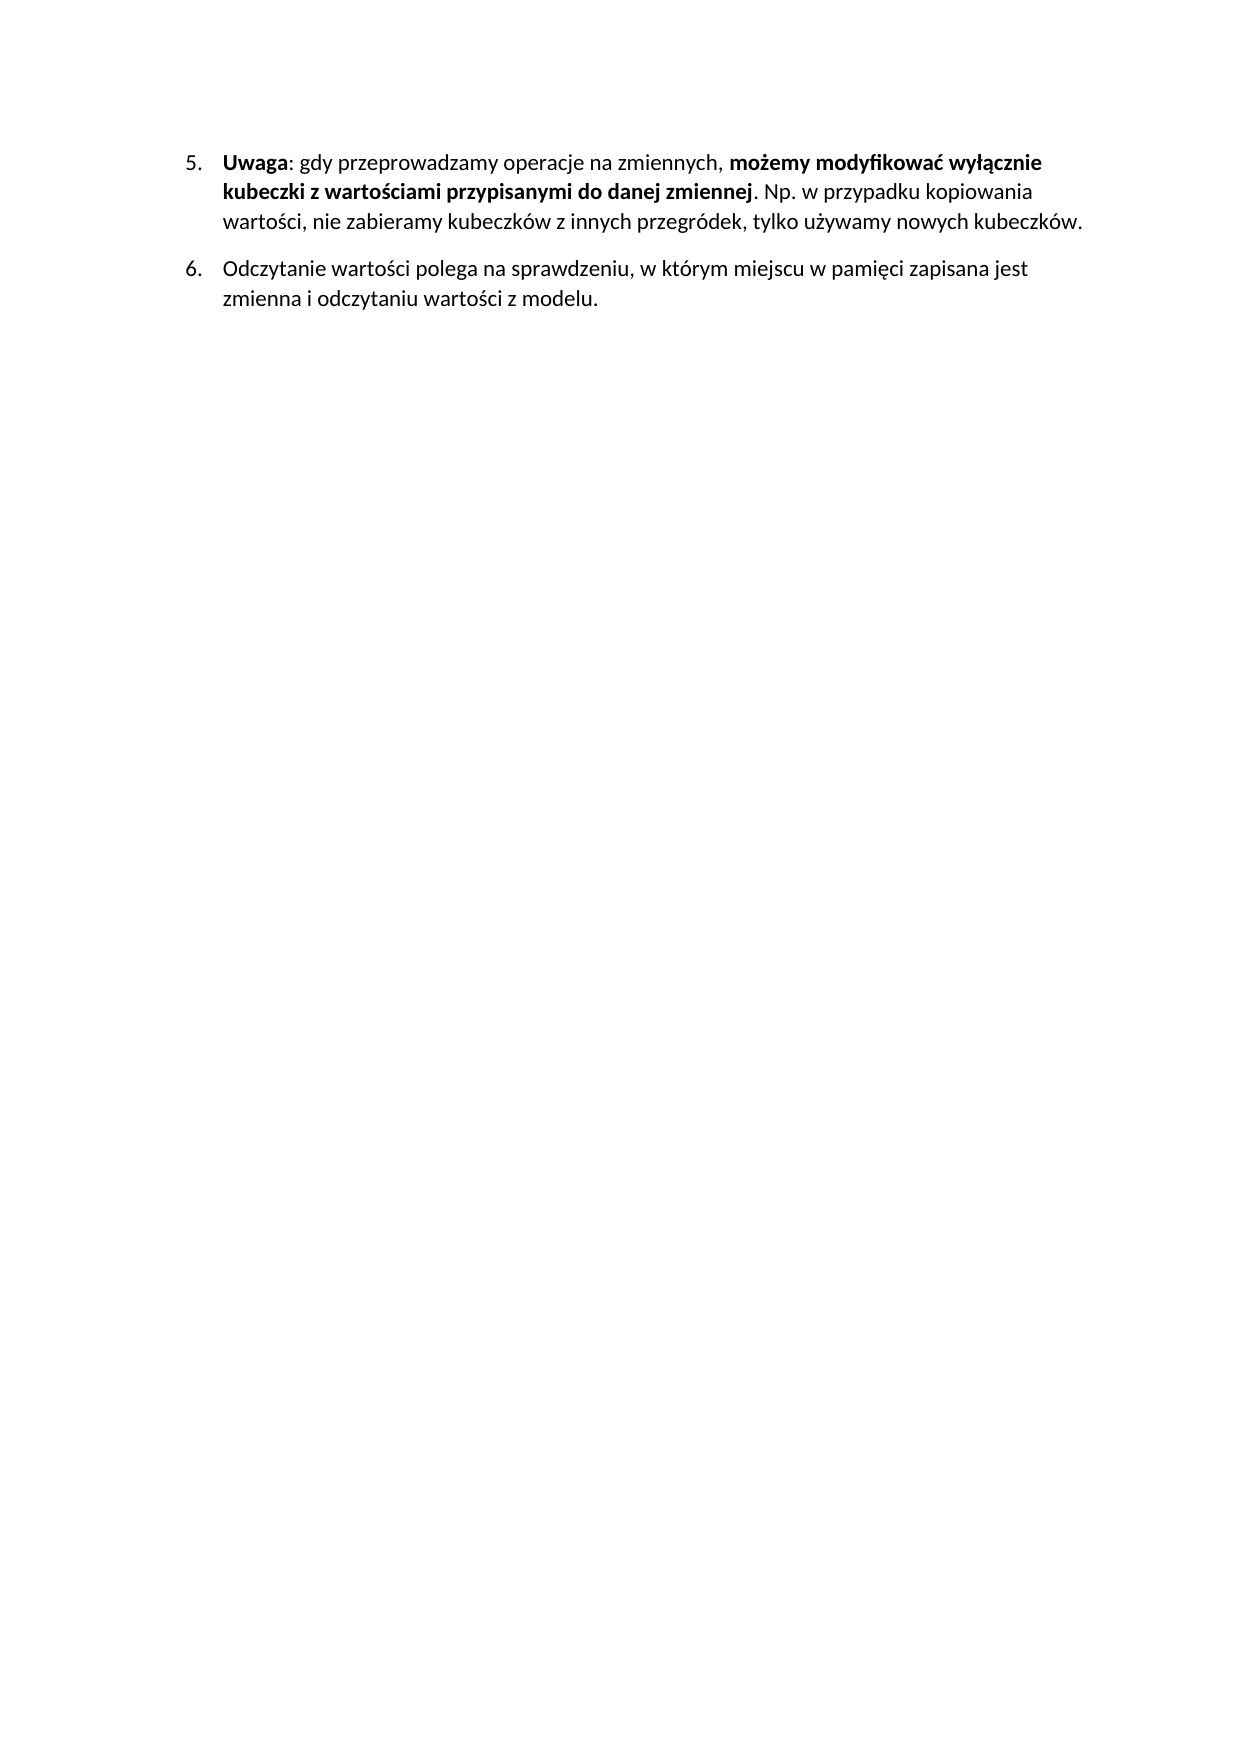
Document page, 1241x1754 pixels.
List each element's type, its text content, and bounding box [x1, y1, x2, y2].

list Uwaga: gdy przeprowadzamy operacje na zmiennych, możemy modyfikować wyłącznie kubeczki z wartościami przypisanymi do danej zmiennej. Np. w przypadku kopiowania wartości, nie zabieramy kubeczków z innych przegródek, tylko używamy nowych kubeczków. [185, 148, 1093, 235]
list Odczytanie wartości polega na sprawdzeniu, w którym miejscu w pamięci zapisana jest zmienna i odczytaniu wartości z modelu. [185, 254, 1093, 312]
